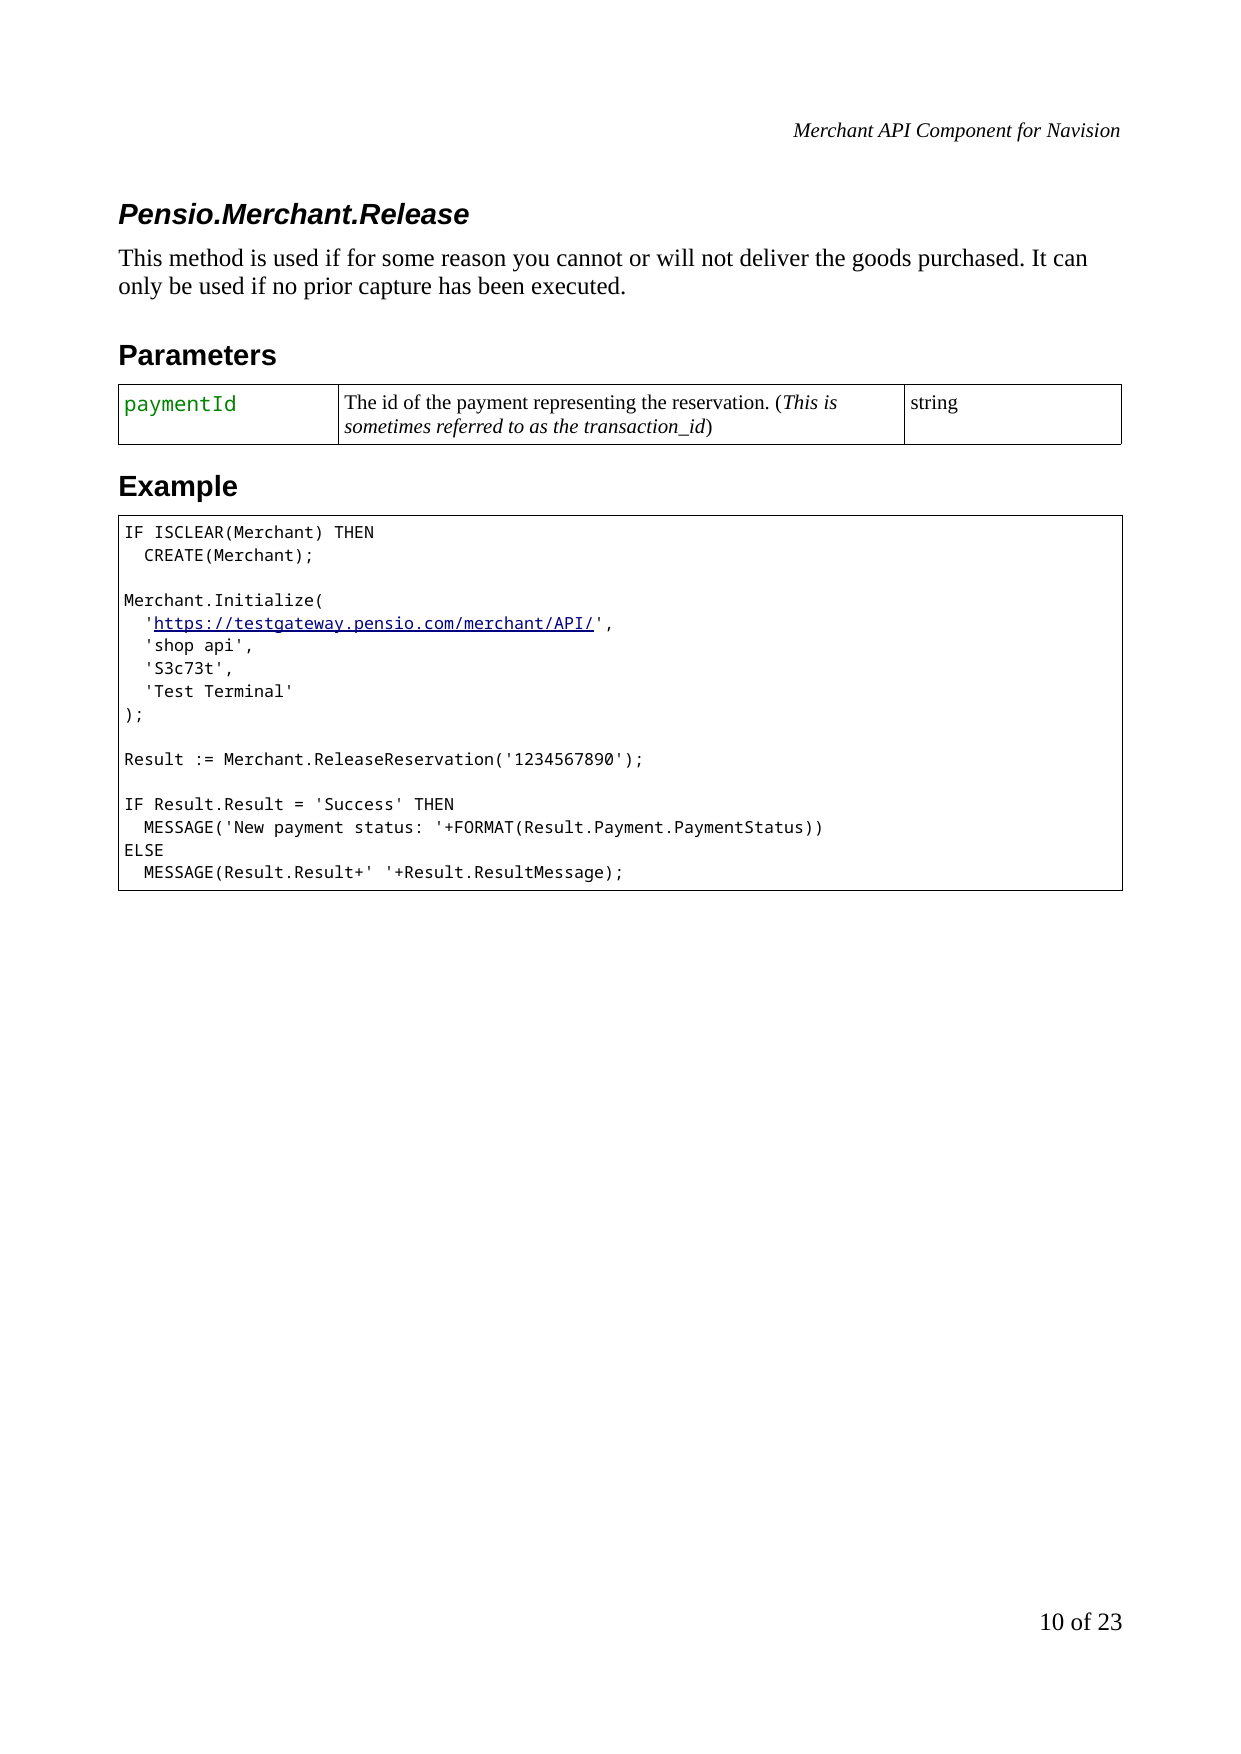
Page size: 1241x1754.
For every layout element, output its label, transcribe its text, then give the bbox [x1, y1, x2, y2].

subtitle Pensio.Merchant.Release [118, 197, 1122, 230]
text This method is used if for some reason you cannot or will not deliver the goods purchased. It can only be used if no prior capture has been executed. [118, 243, 1122, 300]
subtitle Parameters [118, 338, 1122, 371]
table_header paymentId [119, 385, 338, 443]
subtitle Example [118, 468, 1122, 502]
table_header IF ISCLEAR(Merchant) THEN CREATE(Merchant); Merchant.Initialize( 'https://testgateway.pensio.com/merchant/API/', 'shop api', 'S3c73t', 'Test Terminal' ); Result := Merchant.ReleaseReservation('1234567890'); IF Result.Result = 'Success' THEN MESSAGE('New payment status: '+FORMAT(Result.Payment.PaymentStatus)) ELSE MESSAGE(Result.Result+' '+Result.ResultMessage); [119, 516, 1122, 889]
table_header string [905, 385, 1121, 443]
table_header The id of the payment representing the reservation. (This is sometimes referred to as the transaction_id) [339, 385, 904, 443]
